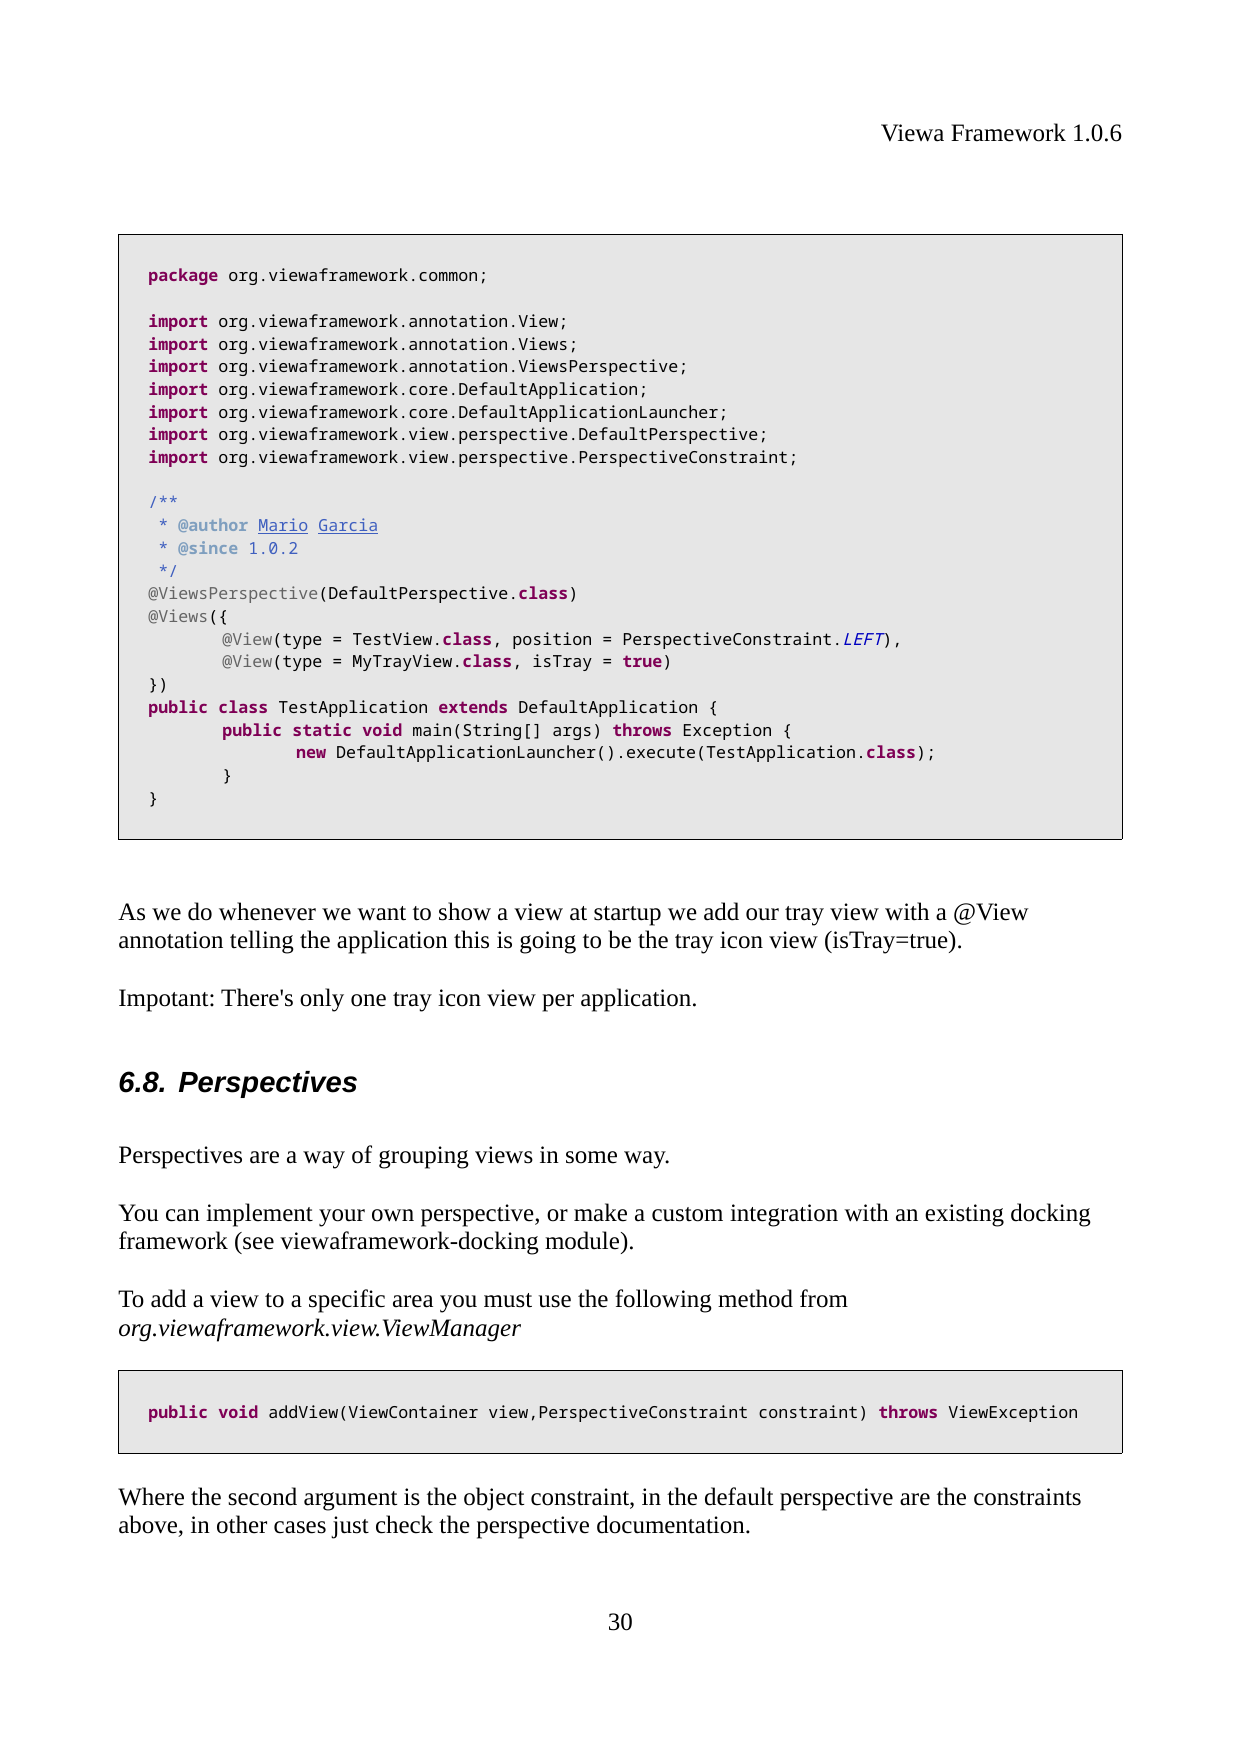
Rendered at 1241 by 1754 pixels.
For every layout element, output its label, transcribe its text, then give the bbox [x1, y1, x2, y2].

text As we do whenever we want to show a view at startup we add our tray view with a @View annotation telling the application this is going to be the tray icon view (isTray=true). [118, 897, 1122, 954]
text Perspectives are a way of grouping views in some way. [118, 1140, 1122, 1169]
text To add a view to a specific area you must use the following method from org.viewaframework.view.ViewManager [118, 1284, 1122, 1341]
text You can implement your own perspective, or make a custom integration with an existing docking [118, 1198, 1122, 1226]
subtitle Perspectives [118, 1065, 1122, 1099]
table_header public void addView(ViewContainer view,PerspectiveConstraint constraint) throws ViewException [119, 1371, 1122, 1453]
text Impotant: There's only one tray icon view per application. [118, 983, 1122, 1012]
table_header package org.viewaframework.common; import org.viewaframework.annotation.View; import org.viewaframework.annotation.Views; import org.viewaframework.annotation.ViewsPerspective; import org.viewaframework.core.DefaultApplication; import org.viewaframework.core.DefaultApplicationLauncher; import org.viewaframework.view.perspective.DefaultPerspective; import org.viewaframework.view.perspective.PerspectiveConstraint; /** * @author Mario Garcia * @since 1.0.2 */ @ViewsPerspective(DefaultPerspective.class) @Views({ @View(type = TestView.class, position = PerspectiveConstraint.LEFT), @View(type = MyTrayView.class, isTray = true) }) public class TestApplication extends DefaultApplication { public static void main(String[] args) throws Exception { new DefaultApplicationLauncher().execute(TestApplication.class); } } [119, 235, 1122, 839]
text framework (see viewaframework-docking module). [118, 1226, 1122, 1255]
text above, in other cases just check the perspective documentation. [118, 1511, 1122, 1539]
text Where the second argument is the object constraint, in the default perspective are the constraints [118, 1482, 1122, 1511]
